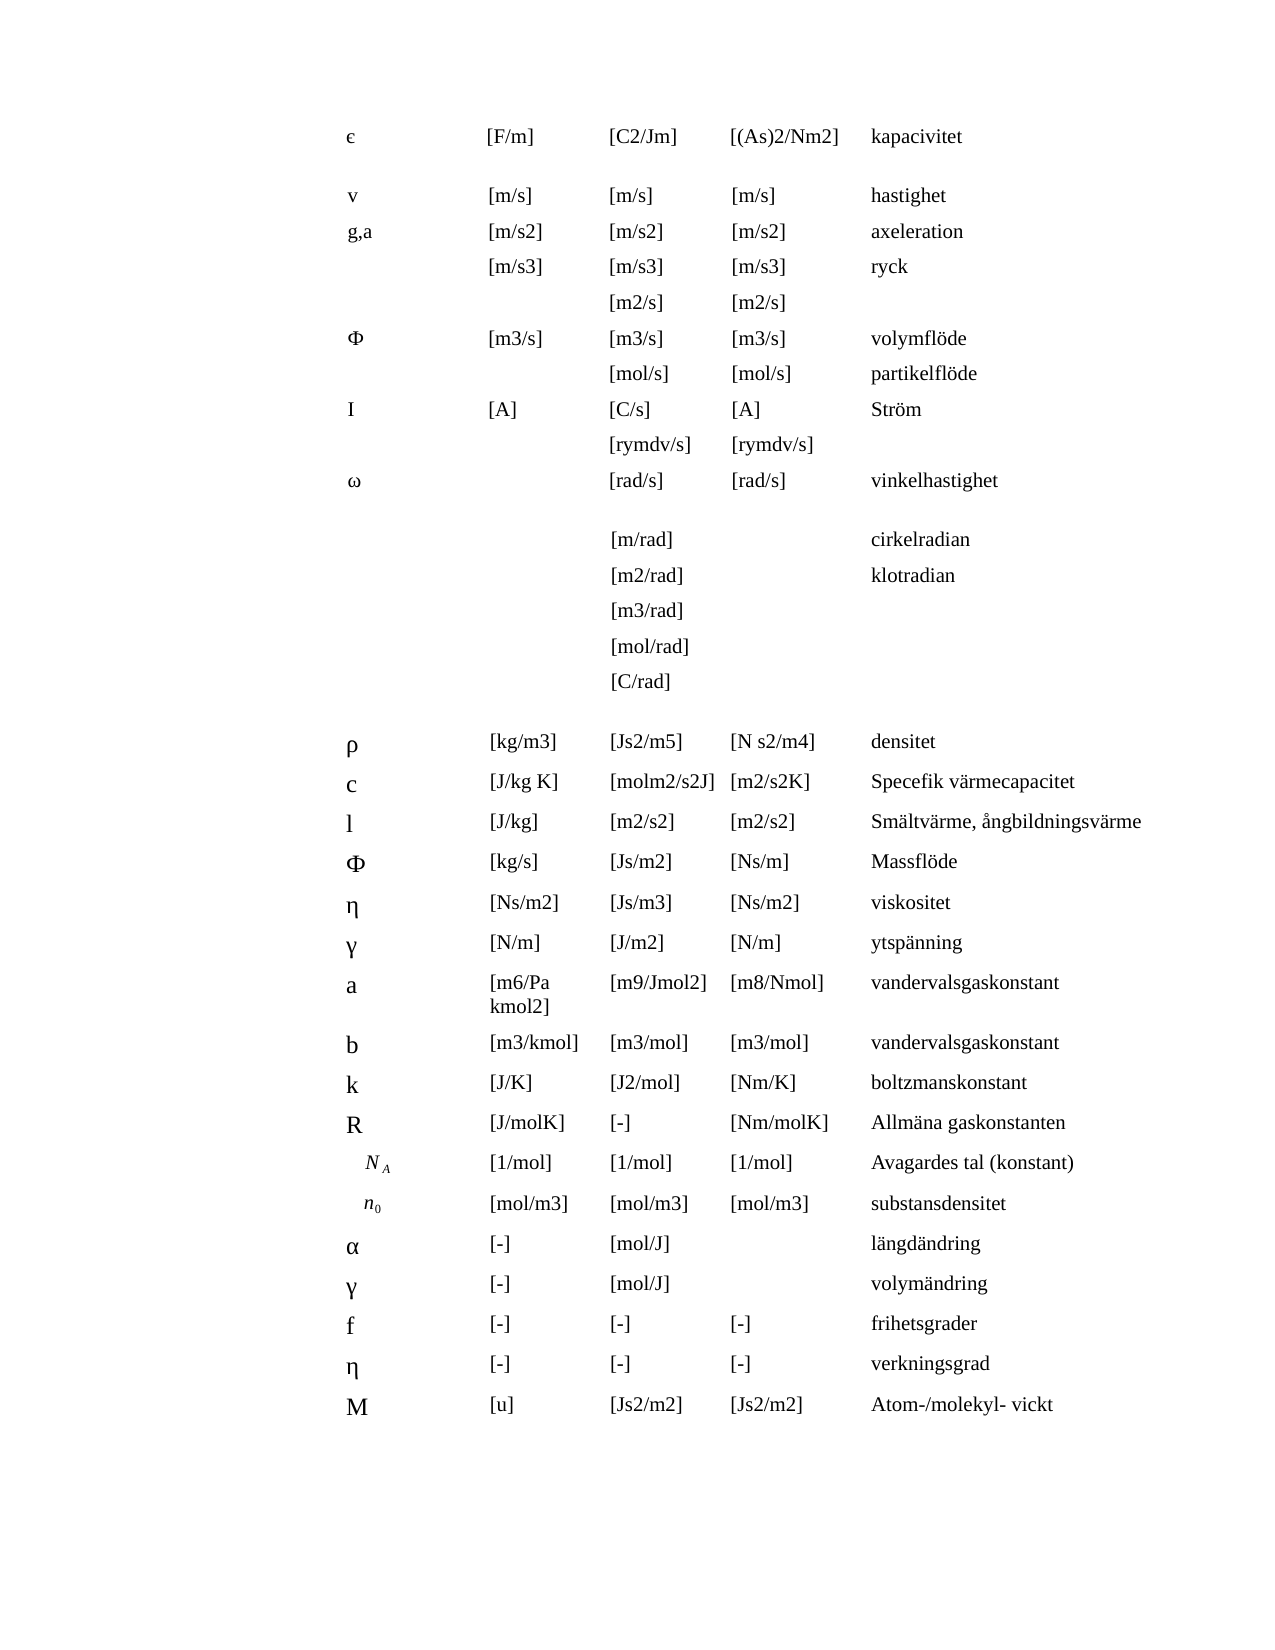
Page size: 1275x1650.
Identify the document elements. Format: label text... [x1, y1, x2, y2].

table_cell [484, 664, 605, 699]
table_cell [J2/mol] [604, 1064, 724, 1104]
table_cell [m3/s] [726, 320, 865, 355]
table_cell [340, 593, 484, 628]
table_cell [726, 557, 865, 592]
table_cell [m6/Pa kmol2] [484, 964, 604, 1024]
table_cell [A] [726, 391, 865, 426]
table_cell [482, 462, 603, 497]
table_cell [Nm/K] [724, 1064, 865, 1104]
table_cell γ [340, 1265, 484, 1305]
table_cell α [340, 1225, 484, 1265]
table_cell Allmäna gaskonstanten [865, 1104, 1157, 1144]
table_cell axeleration [865, 213, 1157, 249]
table_header hastighet [865, 178, 1157, 213]
table_cell [rad/s] [726, 462, 865, 497]
table_cell [m2/s2K] [724, 763, 865, 803]
table_cell [340, 1145, 484, 1185]
table_header densitet [865, 723, 1157, 763]
table_cell [J/kg] [484, 804, 604, 844]
table_cell [J/m2] [604, 924, 724, 964]
table_cell Ф [340, 844, 484, 884]
table_cell [118, 118, 340, 154]
table_cell b [340, 1024, 484, 1064]
table_cell [118, 844, 340, 884]
table_cell [340, 628, 484, 663]
table_cell [118, 284, 341, 320]
table_cell [m8/Nmol] [724, 964, 865, 1024]
table_cell [865, 628, 1157, 663]
table_cell g,a [341, 213, 482, 249]
table_cell boltzmanskonstant [865, 1064, 1157, 1104]
table_cell [482, 355, 603, 391]
table_cell frihetsgrader [865, 1305, 1157, 1346]
table_cell [m2/rad] [605, 557, 726, 592]
table_cell η [340, 1346, 484, 1386]
table_cell [m/s2] [482, 213, 603, 249]
table_cell [F/m] [481, 118, 603, 154]
table_header [Js2/m5] [604, 723, 724, 763]
table_cell [-] [604, 1104, 724, 1144]
table_cell [118, 1185, 340, 1225]
table_cell viskositet [865, 884, 1157, 924]
table_cell volymändring [865, 1265, 1157, 1305]
table_cell ytspänning [865, 924, 1157, 964]
table_cell [724, 1265, 865, 1305]
table_cell [m/s3] [482, 249, 603, 284]
table_cell [J/K] [484, 1064, 604, 1104]
table_cell [484, 593, 605, 628]
table_cell [N/m] [724, 924, 865, 964]
table_cell [N/m] [484, 924, 604, 964]
table_cell [482, 426, 603, 462]
table_cell [865, 426, 1157, 462]
table_header [N s2/m4] [724, 723, 865, 763]
table_cell [J/kg K] [484, 763, 604, 803]
table_cell [726, 664, 865, 699]
table_cell [m3/s] [603, 320, 726, 355]
table_cell [m3/rad] [605, 593, 726, 628]
table_cell [m2/s2] [724, 804, 865, 844]
table_cell [118, 1145, 340, 1185]
table_cell [kg/s] [484, 844, 604, 884]
table_cell [118, 964, 340, 1024]
table_cell [m2/s] [603, 284, 726, 320]
table_cell [-] [724, 1305, 865, 1346]
table_cell [340, 557, 484, 592]
table_cell Specefik värmecapacitet [865, 763, 1157, 803]
table_cell [-] [604, 1305, 724, 1346]
table_cell [340, 664, 484, 699]
table_header ρ [340, 723, 484, 763]
table_cell [Nm/molK] [724, 1104, 865, 1144]
table_cell [Js2/m2] [604, 1386, 724, 1426]
table_cell [341, 249, 482, 284]
table_cell [rymdv/s] [603, 426, 726, 462]
table_cell vandervalsgaskonstant [865, 964, 1157, 1024]
table_cell [340, 1185, 484, 1225]
table_cell längdändring [865, 1225, 1157, 1265]
table_cell kapacivitet [865, 118, 1157, 154]
table_header [m/s] [603, 178, 726, 213]
table_cell volymflöde [865, 320, 1157, 355]
table_cell [rad/s] [603, 462, 726, 497]
table_cell [C/rad] [605, 664, 726, 699]
table_cell [J/molK] [484, 1104, 604, 1144]
table_cell [118, 1064, 340, 1104]
table_cell [-] [604, 1346, 724, 1386]
table_cell γ [340, 924, 484, 964]
table_cell [mol/m3] [604, 1185, 724, 1225]
table_header cirkelradian [865, 521, 1157, 557]
table_cell [724, 1225, 865, 1265]
table_cell [726, 628, 865, 663]
table_cell Avagardes tal (konstant) [865, 1145, 1157, 1185]
table_cell [118, 213, 341, 249]
table_cell [m/s3] [603, 249, 726, 284]
table_cell [m9/Jmol2] [604, 964, 724, 1024]
table_cell [118, 884, 340, 924]
table_cell [m/s3] [726, 249, 865, 284]
table_cell [118, 593, 340, 628]
table_cell [m/s2] [603, 213, 726, 249]
table_cell [865, 593, 1157, 628]
table_header [m/s] [726, 178, 865, 213]
table_cell f [340, 1305, 484, 1346]
table_cell R [340, 1104, 484, 1144]
table_cell [118, 1305, 340, 1346]
table_header [m/s] [482, 178, 603, 213]
table_header [726, 521, 865, 557]
table_cell [726, 593, 865, 628]
table_cell [(As)2/Nm2] [724, 118, 865, 154]
table_cell vinkelhastighet [865, 462, 1157, 497]
table_cell [-] [484, 1305, 604, 1346]
table_cell [m3/mol] [604, 1024, 724, 1064]
table_cell verkningsgrad [865, 1346, 1157, 1386]
table_cell substansdensitet [865, 1185, 1157, 1225]
table_header [118, 723, 340, 763]
table_cell partikelflöde [865, 355, 1157, 391]
table_cell [Ns/m2] [484, 884, 604, 924]
table_cell [mol/J] [604, 1265, 724, 1305]
table_cell [A] [482, 391, 603, 426]
table_header [340, 521, 484, 557]
table_cell [mol/J] [604, 1225, 724, 1265]
table_cell [-] [484, 1225, 604, 1265]
table_cell [m2/s] [726, 284, 865, 320]
table_cell [u] [484, 1386, 604, 1426]
table_cell [-] [724, 1346, 865, 1386]
table_cell [mol/rad] [605, 628, 726, 663]
table_cell [Js2/m2] [724, 1386, 865, 1426]
table_cell [118, 664, 340, 699]
table_cell [m3/s] [482, 320, 603, 355]
table_cell [118, 1386, 340, 1426]
table_cell є [340, 118, 481, 154]
table_cell [m/s2] [726, 213, 865, 249]
table_cell [118, 355, 341, 391]
table_cell Ф [341, 320, 482, 355]
table_cell [118, 1225, 340, 1265]
table_header v [341, 178, 482, 213]
table_cell [482, 284, 603, 320]
table_cell [484, 628, 605, 663]
table_header [118, 178, 341, 213]
table_cell [341, 355, 482, 391]
table_cell [m2/s2] [604, 804, 724, 844]
table_cell [m3/kmol] [484, 1024, 604, 1064]
table_cell [Js/m2] [604, 844, 724, 884]
table_cell η [340, 884, 484, 924]
table_cell [118, 804, 340, 844]
table_cell [Ns/m] [724, 844, 865, 884]
table_cell [C/s] [603, 391, 726, 426]
table_cell [118, 1346, 340, 1386]
table_cell [118, 628, 340, 663]
table_cell [118, 1024, 340, 1064]
table_cell M [340, 1386, 484, 1426]
table_cell [118, 249, 341, 284]
table_cell [341, 426, 482, 462]
table_cell k [340, 1064, 484, 1104]
table_cell vandervalsgaskonstant [865, 1024, 1157, 1064]
table_cell [118, 557, 340, 592]
table_cell I [341, 391, 482, 426]
table_cell [118, 320, 341, 355]
table_cell c [340, 763, 484, 803]
table_cell [118, 1104, 340, 1144]
table_cell [C2/Jm] [603, 118, 724, 154]
table_cell Atom-/molekyl- vickt [865, 1386, 1157, 1426]
table_cell Smältvärme, ångbildningsvärme [865, 804, 1157, 844]
table_cell l [340, 804, 484, 844]
table_cell [865, 664, 1157, 699]
table_cell [865, 284, 1157, 320]
table_cell [rymdv/s] [726, 426, 865, 462]
table_cell [118, 391, 341, 426]
table_cell Massflöde [865, 844, 1157, 884]
table_cell [341, 284, 482, 320]
table_cell [118, 426, 341, 462]
table_cell [m3/mol] [724, 1024, 865, 1064]
table_cell a [340, 964, 484, 1024]
table_cell [118, 763, 340, 803]
table_cell [Ns/m2] [724, 884, 865, 924]
table_cell Ström [865, 391, 1157, 426]
table_header [484, 521, 605, 557]
table_cell [484, 557, 605, 592]
table_cell [118, 1265, 340, 1305]
table_header [118, 521, 340, 557]
table_cell [118, 924, 340, 964]
table_header [kg/m3] [484, 723, 604, 763]
table_cell ryck [865, 249, 1157, 284]
table_cell [molm2/s2J] [604, 763, 724, 803]
table_cell klotradian [865, 557, 1157, 592]
table_header [m/rad] [605, 521, 726, 557]
table_cell [1/mol] [724, 1145, 865, 1185]
table_cell [1/mol] [604, 1145, 724, 1185]
table_cell [1/mol] [484, 1145, 604, 1185]
table_cell [-] [484, 1265, 604, 1305]
table_cell [-] [484, 1346, 604, 1386]
table_cell [mol/m3] [724, 1185, 865, 1225]
table_cell [mol/m3] [484, 1185, 604, 1225]
table_cell ω [341, 462, 482, 497]
table_cell [Js/m3] [604, 884, 724, 924]
table_cell [118, 462, 341, 497]
table_cell [mol/s] [603, 355, 726, 391]
table_cell [mol/s] [726, 355, 865, 391]
